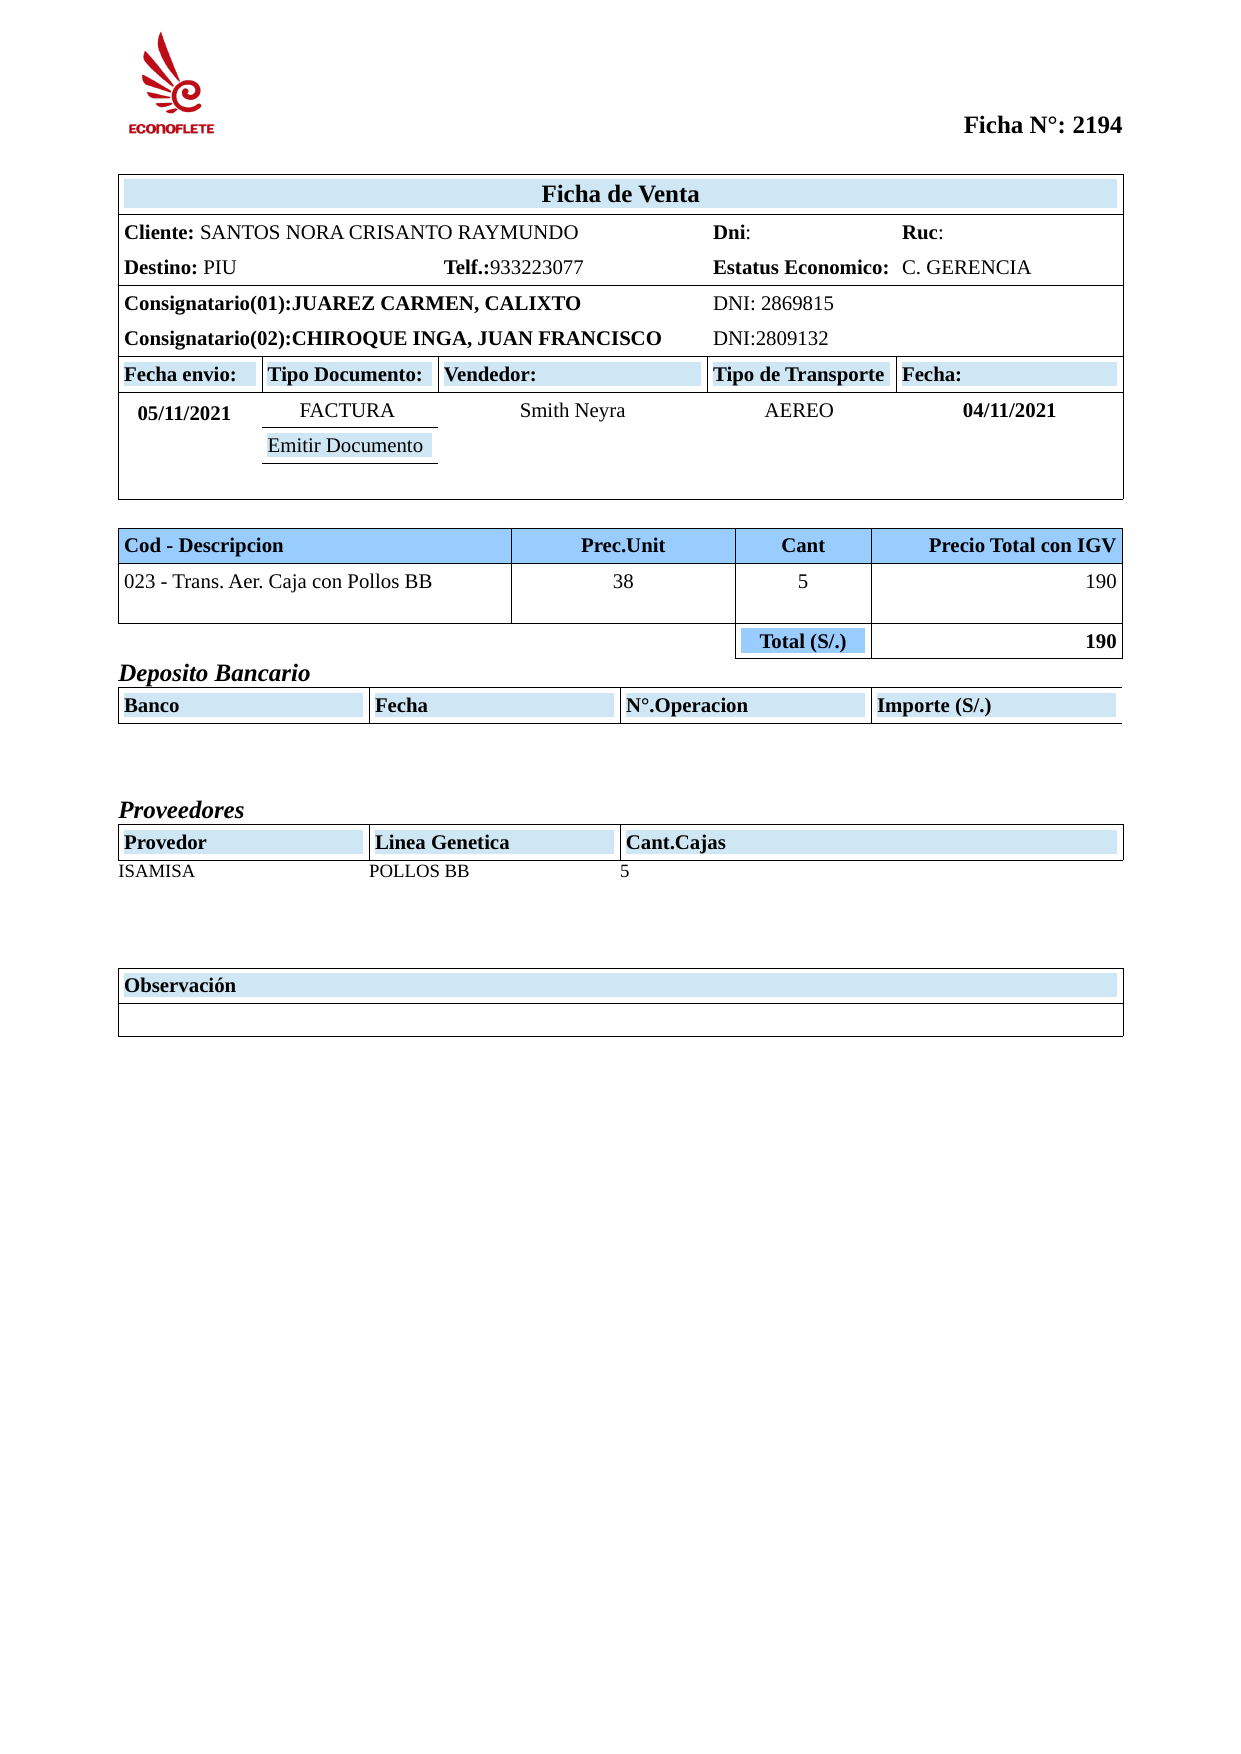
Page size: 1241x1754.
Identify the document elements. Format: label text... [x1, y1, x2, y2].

table_header Importe (S/.) [872, 688, 1122, 723]
table_cell Smith Neyra [438, 393, 707, 498]
table_cell Ruc: [896, 215, 1123, 249]
table_cell [871, 747, 1122, 771]
table_cell [620, 771, 871, 795]
table_cell [118, 881, 369, 903]
table_cell [118, 903, 369, 924]
table_cell [369, 771, 620, 795]
table_cell [118, 624, 511, 658]
table_cell [620, 946, 1123, 967]
table_cell [620, 724, 871, 747]
table_cell FACTURA [262, 393, 438, 427]
table_cell DNI: 2869815 [707, 286, 1123, 321]
table_header Cant.Cajas [621, 825, 1123, 859]
table_cell [369, 903, 620, 924]
table_cell Total (S/.) [736, 624, 871, 658]
table_cell Telf.:933223077 [438, 249, 707, 285]
table_cell [871, 771, 1122, 795]
table_cell [118, 724, 369, 747]
table_header Ficha de Venta [119, 175, 1123, 214]
table_cell 023 - Trans. Aer. Caja con Pollos BB [119, 564, 511, 623]
table_cell Dni: [707, 215, 896, 249]
table_cell [369, 946, 620, 967]
table_cell 190 [872, 624, 1122, 658]
table_cell ISAMISA [118, 861, 369, 881]
table_header Linea Genetica [370, 825, 620, 859]
table_cell [369, 747, 620, 771]
table_cell [262, 464, 438, 498]
text Deposito Bancario [118, 658, 1122, 687]
table_cell [620, 747, 871, 771]
table_cell [119, 1004, 1123, 1036]
table_cell [620, 903, 1123, 924]
table_cell AEREO [707, 393, 896, 498]
table_cell Fecha: [897, 357, 1123, 392]
table_cell Emitir Documento [262, 428, 438, 463]
table_header Precio Total con IGV [872, 529, 1122, 563]
table_header Cant [736, 529, 871, 563]
table_cell 04/11/2021 [896, 393, 1123, 498]
table_cell [369, 724, 620, 747]
table_cell Cliente: SANTOS NORA CRISANTO RAYMUNDO [119, 215, 707, 249]
table_cell POLLOS BB [369, 861, 620, 881]
table_cell Consignatario(02):CHIROQUE INGA, JUAN FRANCISCO [119, 321, 707, 356]
table_cell Destino: PIU [119, 249, 438, 285]
table_cell Fecha envio: [119, 357, 262, 392]
table_cell [511, 624, 735, 658]
table_cell 05/11/2021 [119, 393, 262, 498]
table_header Banco [119, 688, 369, 723]
picture [118, 31, 225, 134]
table_header Prec.Unit [512, 529, 735, 563]
text Proveedores [118, 795, 1122, 824]
table_cell [369, 924, 620, 946]
table_cell [620, 881, 1123, 903]
table_cell 5 [620, 861, 1123, 881]
table_cell Consignatario(01):JUAREZ CARMEN, CALIXTO [119, 286, 707, 321]
table_header N°.Operacion [621, 688, 871, 723]
table_cell [118, 946, 369, 967]
table_cell 190 [872, 564, 1122, 623]
table_header Provedor [119, 825, 369, 859]
table_cell [369, 881, 620, 903]
table_cell [118, 747, 369, 771]
table_cell Tipo Documento: [263, 357, 438, 392]
table_cell Tipo de Transporte [708, 357, 896, 392]
table_cell [620, 924, 1123, 946]
table_cell [871, 724, 1122, 747]
table_cell C. GERENCIA [896, 249, 1123, 285]
table_header Cod - Descripcion [119, 529, 511, 563]
table_cell 5 [736, 564, 871, 623]
table_cell [118, 924, 369, 946]
table_cell 38 [512, 564, 735, 623]
table_header Observación [119, 969, 1123, 1003]
table_header Fecha [370, 688, 620, 723]
table_cell [118, 771, 369, 795]
table_cell DNI:2809132 [707, 321, 1123, 356]
table_cell Estatus Economico: [707, 249, 896, 285]
table_cell Vendedor: [439, 357, 707, 392]
